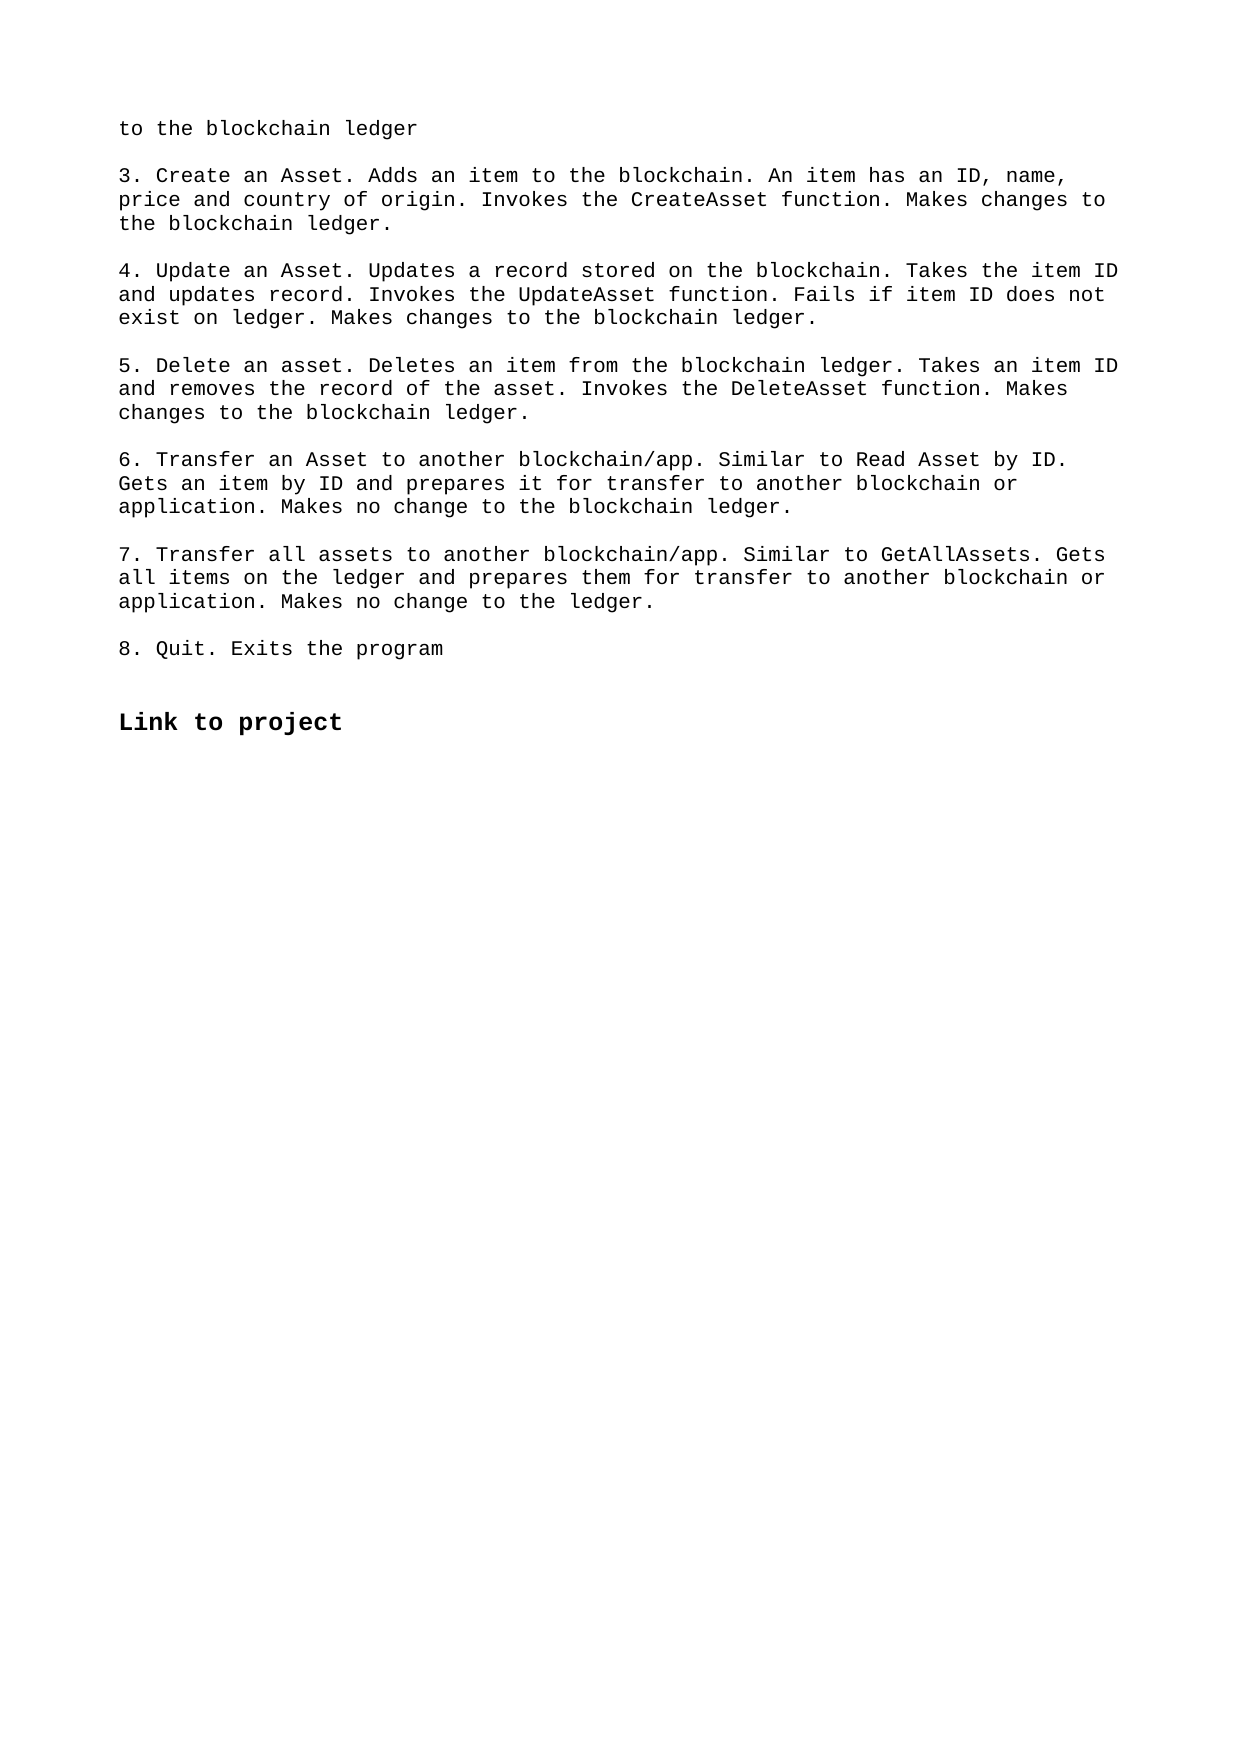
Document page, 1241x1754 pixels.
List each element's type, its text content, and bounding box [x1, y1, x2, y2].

text to the blockchain ledger [118, 118, 1122, 142]
text Link to project [118, 709, 1122, 738]
text 4. Update an Asset. Updates a record stored on the blockchain. Takes the item ID and updates record. Invokes the UpdateAsset function. Fails if item ID does not exist on ledger. Makes changes to the blockchain ledger. [118, 260, 1122, 331]
text 3. Create an Asset. Adds an item to the blockchain. An item has an ID, name, price and country of origin. Invokes the CreateAsset function. Makes changes to the blockchain ledger. [118, 165, 1122, 236]
text 8. Quit. Exits the program [118, 638, 1122, 662]
text 5. Delete an asset. Deletes an item from the blockchain ledger. Takes an item ID and removes the record of the asset. Invokes the DeleteAsset function. Makes changes to the blockchain ledger. [118, 354, 1122, 426]
text 7. Transfer all assets to another blockchain/app. Similar to GetAllAssets. Gets all items on the ledger and prepares them for transfer to another blockchain or application. Makes no change to the ledger. [118, 544, 1122, 615]
text 6. Transfer an Asset to another blockchain/app. Similar to Read Asset by ID. Gets an item by ID and prepares it for transfer to another blockchain or application. Makes no change to the blockchain ledger. [118, 449, 1122, 520]
